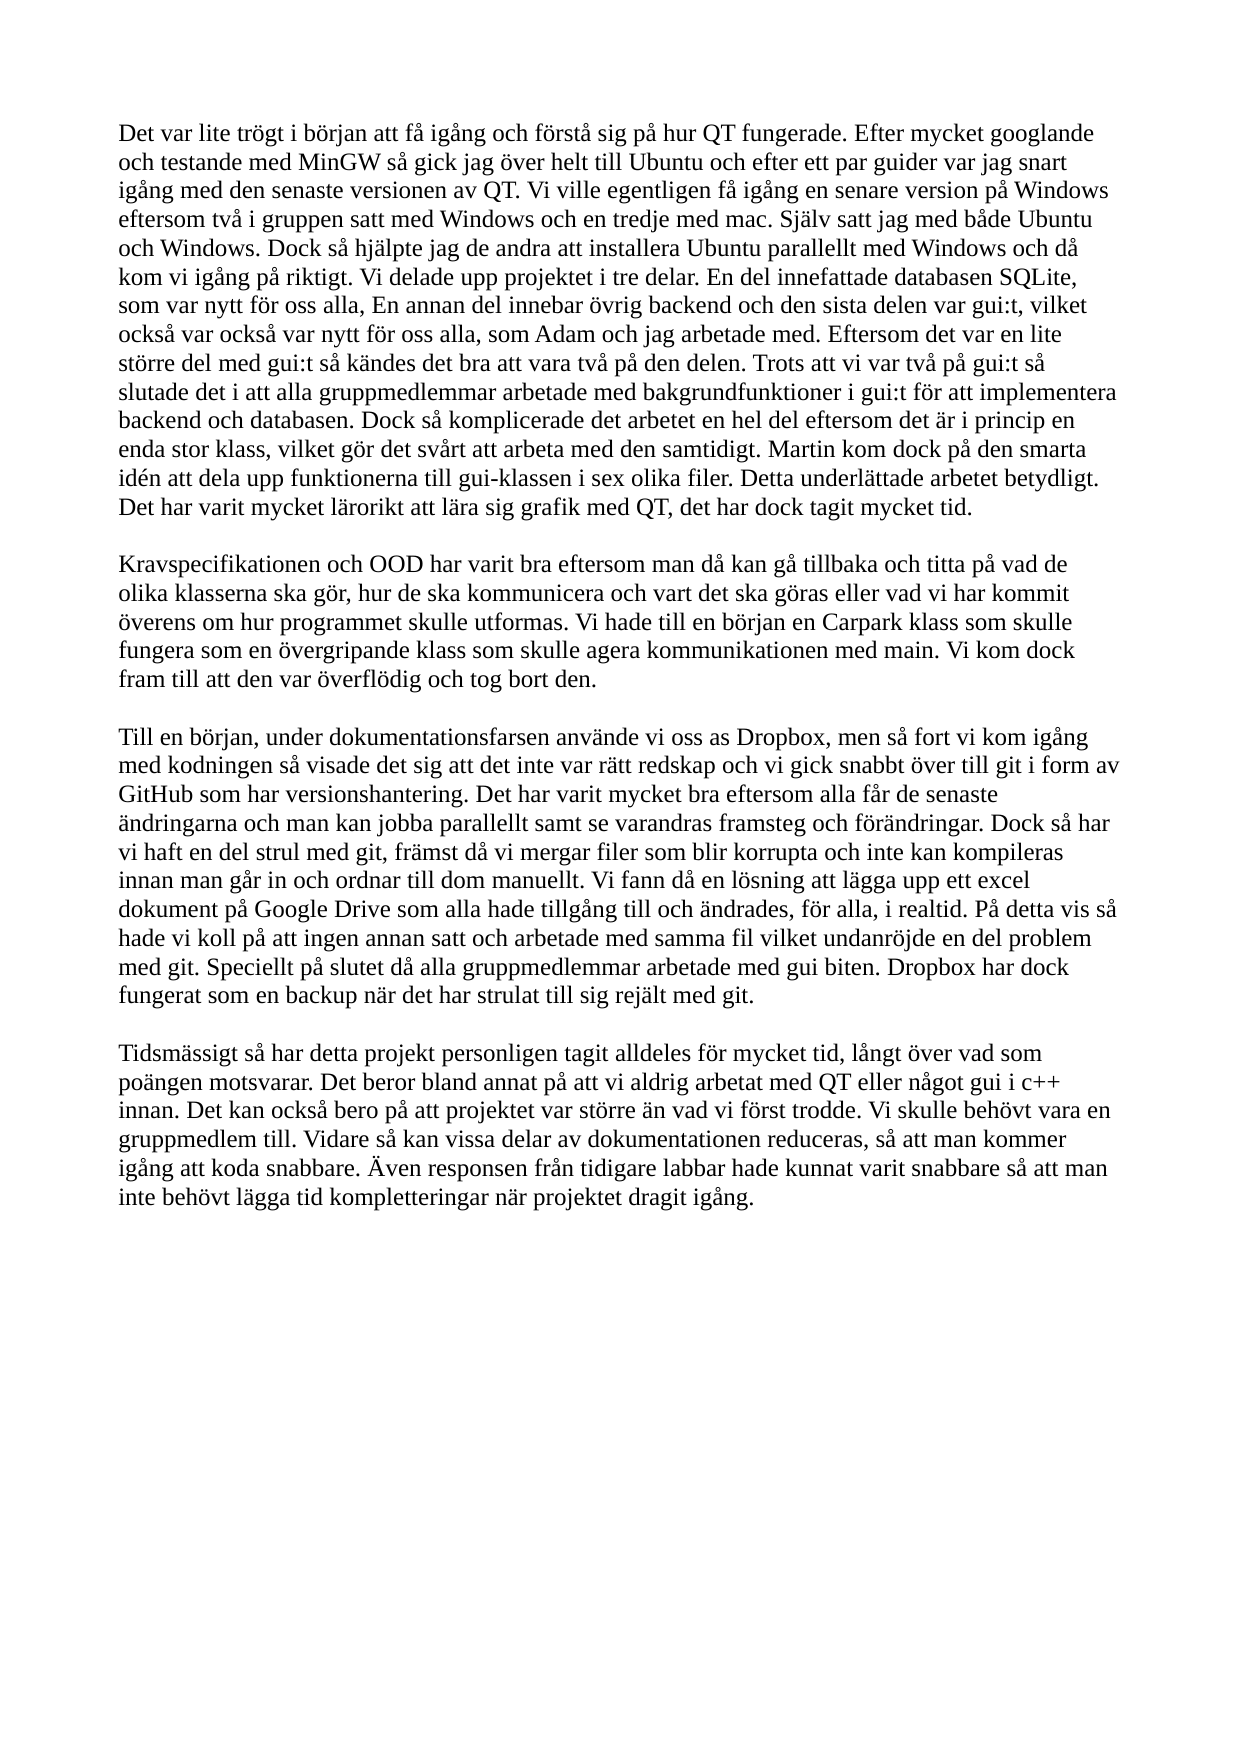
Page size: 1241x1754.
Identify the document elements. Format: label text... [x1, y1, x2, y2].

text Tidsmässigt så har detta projekt personligen tagit alldeles för mycket tid, långt över vad som poängen motsvarar. Det beror bland annat på att vi aldrig arbetat med QT eller något gui i c++ innan. Det kan också bero på att projektet var större än vad vi först trodde. Vi skulle behövt vara en gruppmedlem till. Vidare så kan vissa delar av dokumentationen reduceras, så att man kommer igång att koda snabbare. Även responsen från tidigare labbar hade kunnat varit snabbare så att man inte behövt lägga tid kompletteringar när projektet dragit igång. [118, 1038, 1122, 1211]
text Det var lite trögt i början att få igång och förstå sig på hur QT fungerade. Efter mycket googlande och testande med MinGW så gick jag över helt till Ubuntu och efter ett par guider var jag snart igång med den senaste versionen av QT. Vi ville egentligen få igång en senare version på Windows eftersom två i gruppen satt med Windows och en tredje med mac. Själv satt jag med både Ubuntu och Windows. Dock så hjälpte jag de andra att installera Ubuntu parallellt med Windows och då kom vi igång på riktigt. Vi delade upp projektet i tre delar. En del innefattade databasen SQLite, som var nytt för oss alla, En annan del innebar övrig backend och den sista delen var gui:t, vilket också var också var nytt för oss alla, som Adam och jag arbetade med. Eftersom det var en lite större del med gui:t så kändes det bra att vara två på den delen. Trots att vi var två på gui:t så slutade det i att alla gruppmedlemmar arbetade med bakgrundfunktioner i gui:t för att implementera backend och databasen. Dock så komplicerade det arbetet en hel del eftersom det är i princip en enda stor klass, vilket gör det svårt att arbeta med den samtidigt. Martin kom dock på den smarta idén att dela upp funktionerna till gui-klassen i sex olika filer. Detta underlättade arbetet betydligt. Det har varit mycket lärorikt att lära sig grafik med QT, det har dock tagit mycket tid. [118, 118, 1122, 521]
text Till en början, under dokumentationsfarsen använde vi oss as Dropbox, men så fort vi kom igång med kodningen så visade det sig att det inte var rätt redskap och vi gick snabbt över till git i form av GitHub som har versionshantering. Det har varit mycket bra eftersom alla får de senaste ändringarna och man kan jobba parallellt samt se varandras framsteg och förändringar. Dock så har vi haft en del strul med git, främst då vi mergar filer som blir korrupta och inte kan kompileras innan man går in och ordnar till dom manuellt. Vi fann då en lösning att lägga upp ett excel dokument på Google Drive som alla hade tillgång till och ändrades, för alla, i realtid. På detta vis så hade vi koll på att ingen annan satt och arbetade med samma fil vilket undanröjde en del problem med git. Speciellt på slutet då alla gruppmedlemmar arbetade med gui biten. Dropbox har dock fungerat som en backup när det har strulat till sig rejält med git. [118, 722, 1122, 1009]
text Kravspecifikationen och OOD har varit bra eftersom man då kan gå tillbaka och titta på vad de olika klasserna ska gör, hur de ska kommunicera och vart det ska göras eller vad vi har kommit överens om hur programmet skulle utformas. Vi hade till en början en Carpark klass som skulle fungera som en övergripande klass som skulle agera kommunikationen med main. Vi kom dock fram till att den var överflödig och tog bort den. [118, 549, 1122, 693]
